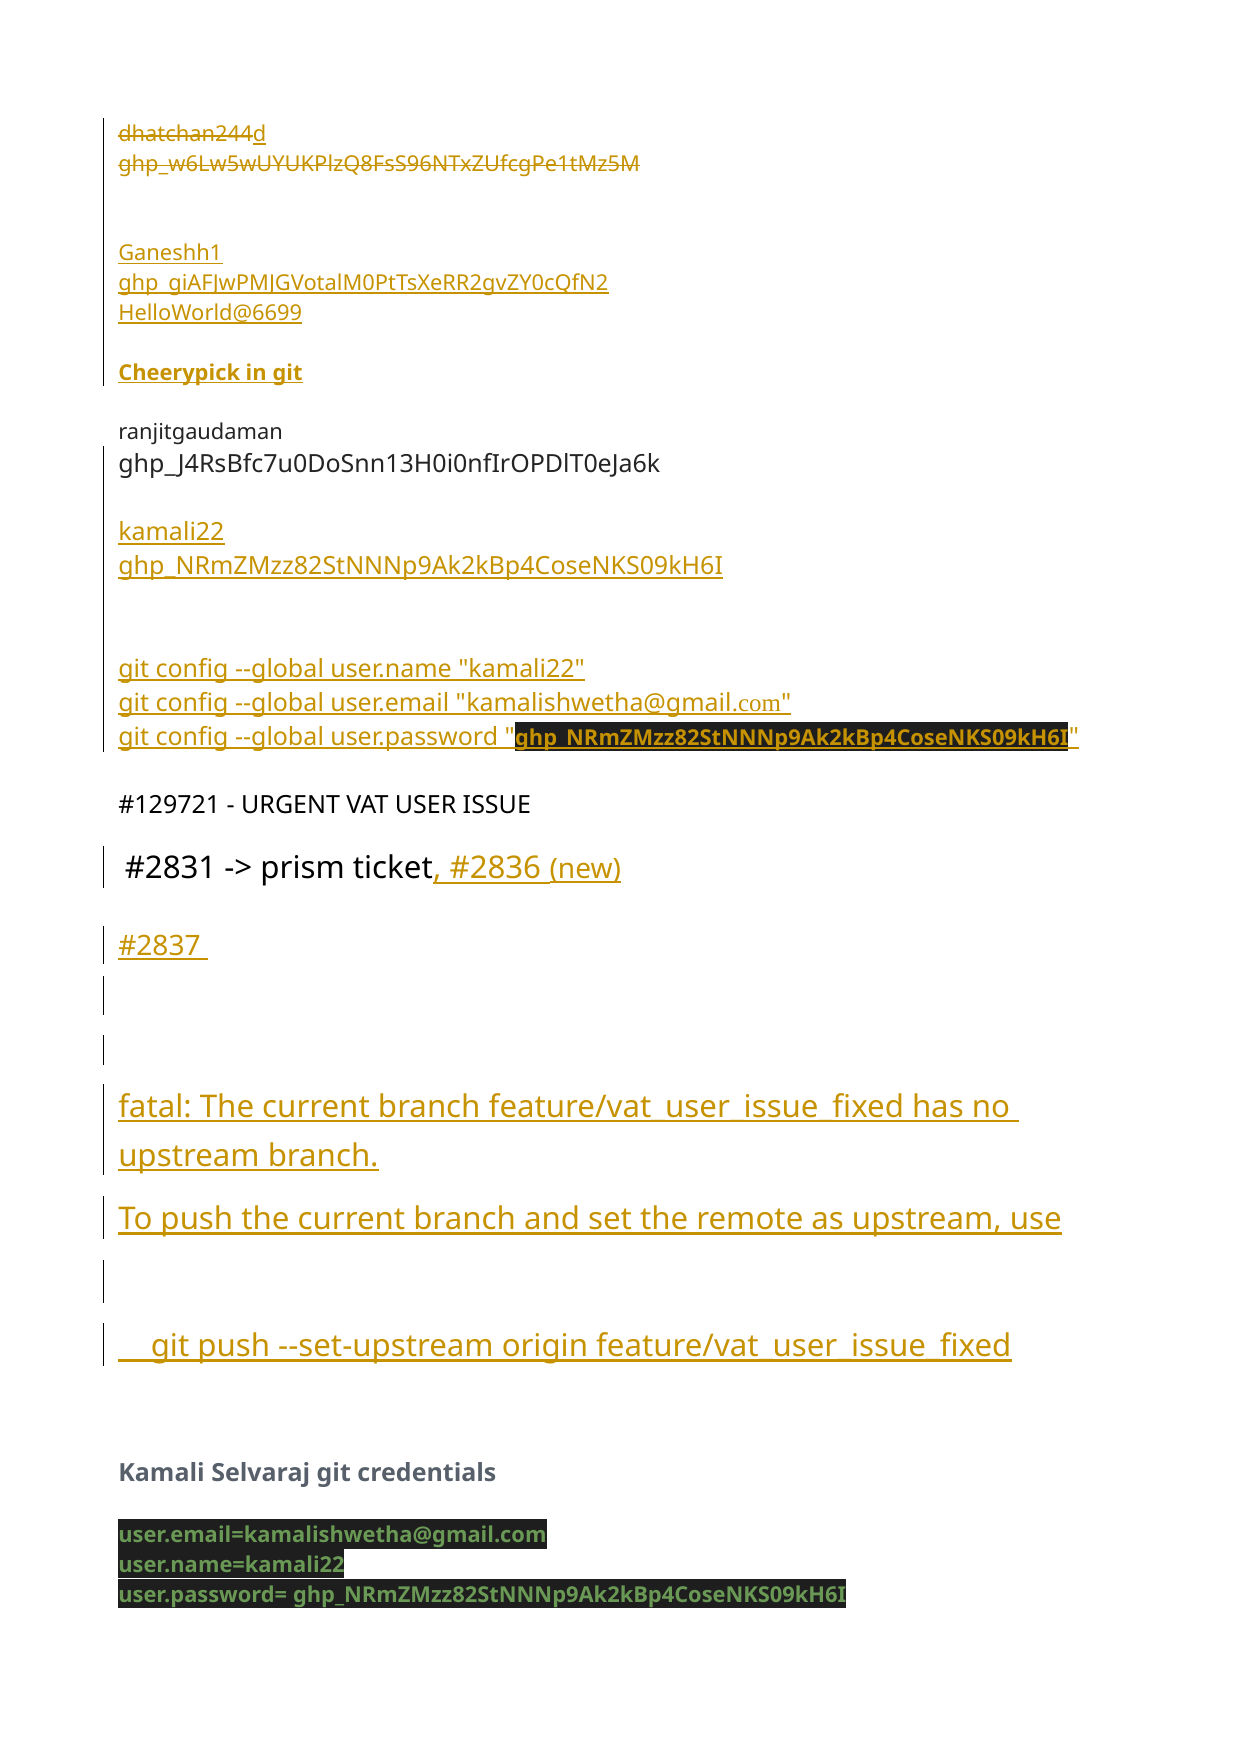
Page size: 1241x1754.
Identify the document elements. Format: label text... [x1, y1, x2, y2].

text user.name=kamali22 [118, 1549, 1122, 1578]
text 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 [118, 548, 1122, 582]
text user.email=kamalishwetha@gmail.com [118, 1519, 1122, 1549]
text Kamali Selvaraj git credentials [118, 1455, 1122, 1489]
text Cheerypick in git [118, 356, 1122, 386]
text #129721 - URGENT VAT USER ISSUE [118, 786, 1122, 821]
text 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 [118, 446, 1122, 480]
text git push --set-upstream origin feature/vat_user_issue_fixed [118, 1323, 1122, 1366]
text ranjitgaudaman [118, 416, 1122, 446]
text user.password= 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 [118, 1578, 1122, 1608]
text fatal: The current branch feature/vat_user_issue_fixed has no upstream branch. [118, 1084, 1122, 1175]
text d [118, 118, 1122, 148]
subtitle #2837 [118, 926, 1122, 964]
text git config --global user.name "kamali22" [118, 650, 1122, 684]
subtitle #2831 -> prism ticket, #2836 (new) [118, 846, 1122, 888]
text git config --global user.email "kamalishwetha@gmail.com" [118, 684, 1122, 718]
text HelloWorld@6699 [118, 297, 1122, 327]
text Ganeshh1 [118, 237, 1122, 267]
text kamali22 [118, 514, 1122, 548]
text To push the current branch and set the remote as upstream, use [118, 1196, 1122, 1239]
text git config --global user.password "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" [118, 718, 1122, 752]
text 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 [118, 267, 1122, 297]
